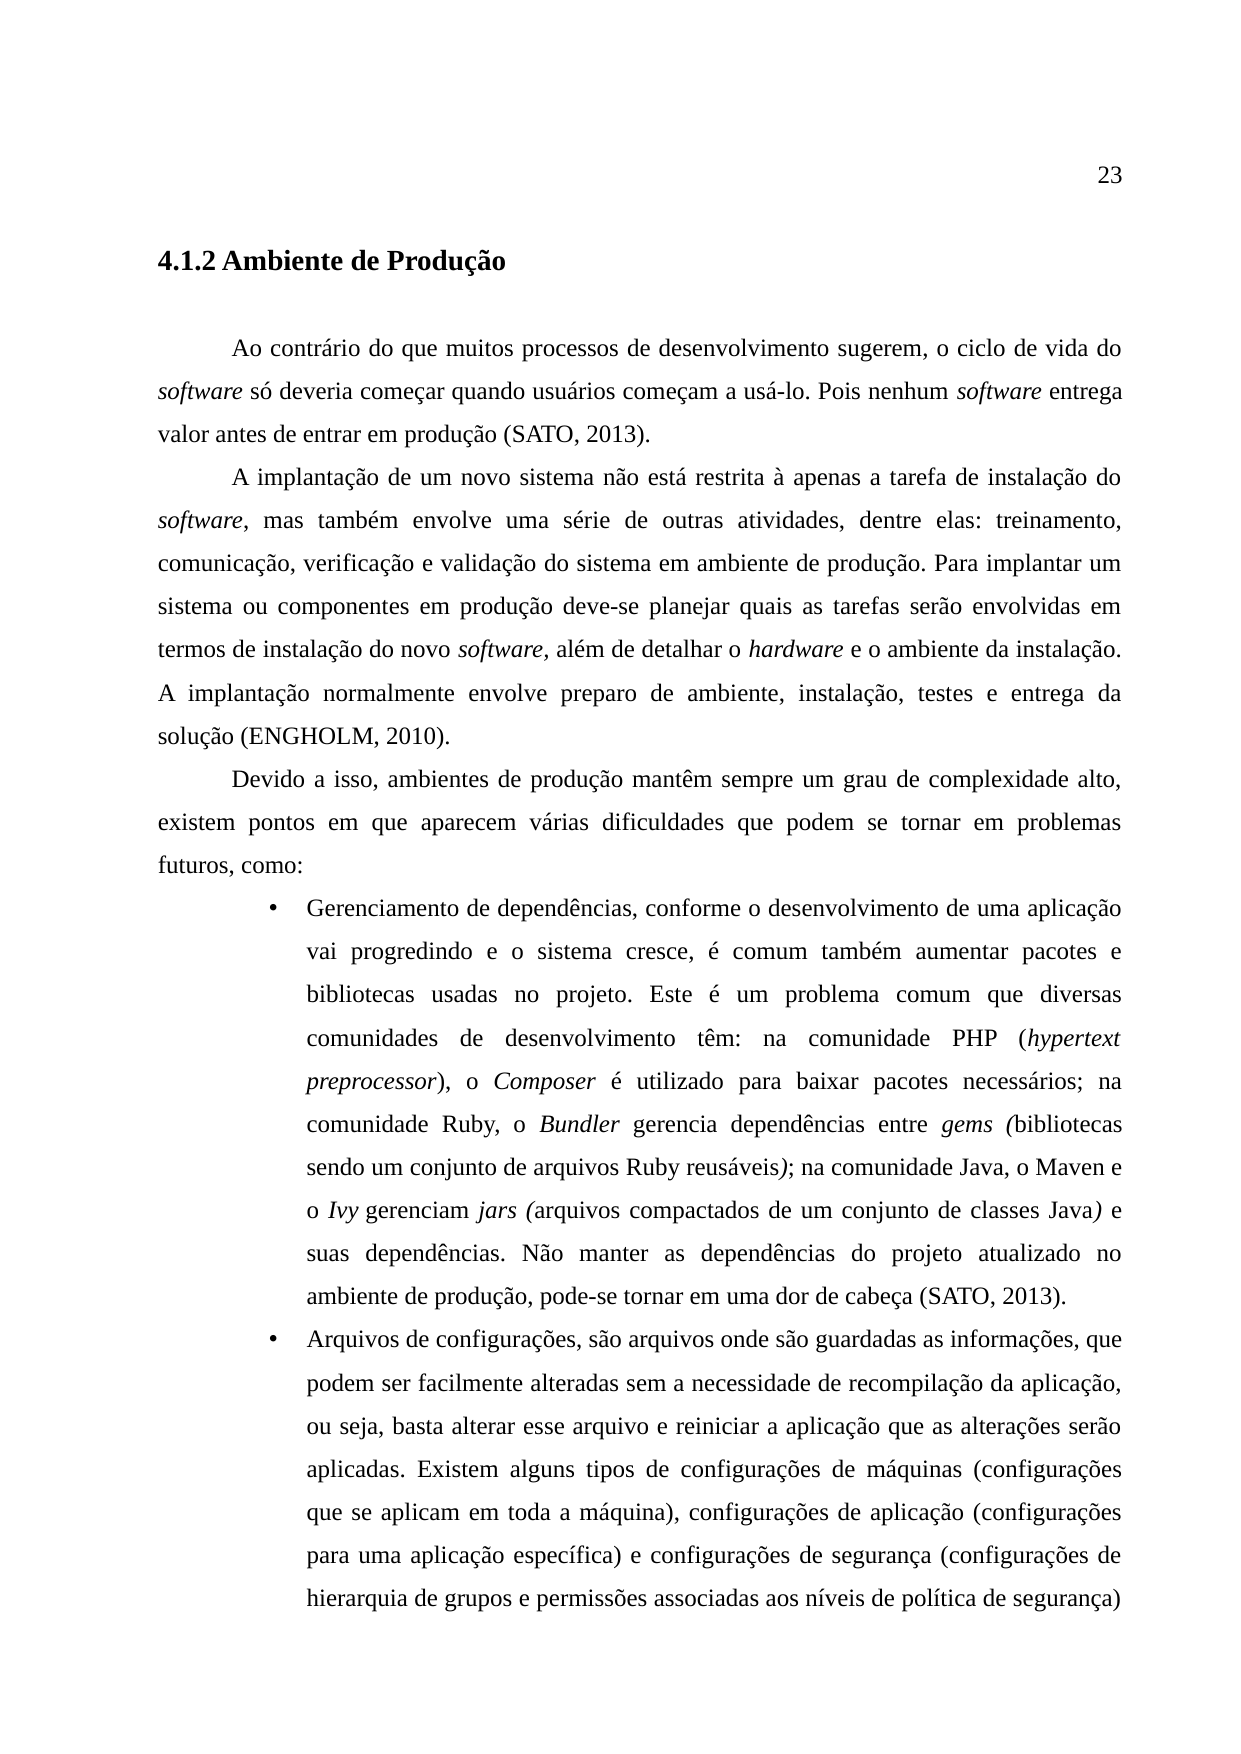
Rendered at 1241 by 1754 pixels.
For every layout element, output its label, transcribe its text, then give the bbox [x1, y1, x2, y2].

text Ao contrário do que muitos processos de desenvolvimento sugerem, o ciclo de vida do software só deveria começar quando usuários começam a usá-lo. Pois nenhum software entrega valor antes de entrar em produção (SATO, 2013). [158, 333, 1122, 448]
text A implantação de um novo sistema não está restrita à apenas a tarefa de instalação do software, mas também envolve uma série de outras atividades, dentre elas: treinamento, comunicação, verificação e validação do sistema em ambiente de produção. Para implantar um sistema ou componentes em produção deve-se planejar quais as tarefas serão envolvidas em termos de instalação do novo software, além de detalhar o hardware e o ambiente da instalação. A implantação normalmente envolve preparo de ambiente, instalação, testes e entrega da solução (ENGHOLM, 2010). [158, 462, 1122, 749]
subtitle 4.1.2 Ambiente de Produção [158, 243, 1122, 277]
text Devido a isso, ambientes de produção mantêm sempre um grau de complexidade alto, existem pontos em que aparecem várias dificuldades que podem se tornar em problemas futuros, como: [158, 764, 1122, 879]
list Gerenciamento de dependências, conforme o desenvolvimento de uma aplicação vai progredindo e o sistema cresce, é comum também aumentar pacotes e bibliotecas usadas no projeto. Este é um problema comum que diversas comunidades de desenvolvimento têm: na comunidade PHP (hypertext preprocessor), o Composer é utilizado para baixar pacotes necessários; na comunidade Ruby, o Bundler gerencia dependências entre gems (bibliotecas sendo um conjunto de arquivos Ruby reusáveis); na comunidade Java, o Maven e o Ivy gerenciam jars (arquivos compactados de um conjunto de classes Java) e suas dependências. Não manter as dependências do projeto atualizado no ambiente de produção, pode-se tornar em uma dor de cabeça (SATO, 2013). [269, 893, 1122, 1310]
list Arquivos de configurações, são arquivos onde são guardadas as informações, que podem ser facilmente alteradas sem a necessidade de recompilação da aplicação, ou seja, basta alterar esse arquivo e reiniciar a aplicação que as alterações serão aplicadas. Existem alguns tipos de configurações de máquinas (configurações que se aplicam em toda a máquina), configurações de aplicação (configurações para uma aplicação específica) e configurações de segurança (configurações de hierarquia de grupos e permissões associadas aos níveis de política de segurança) [269, 1324, 1122, 1612]
